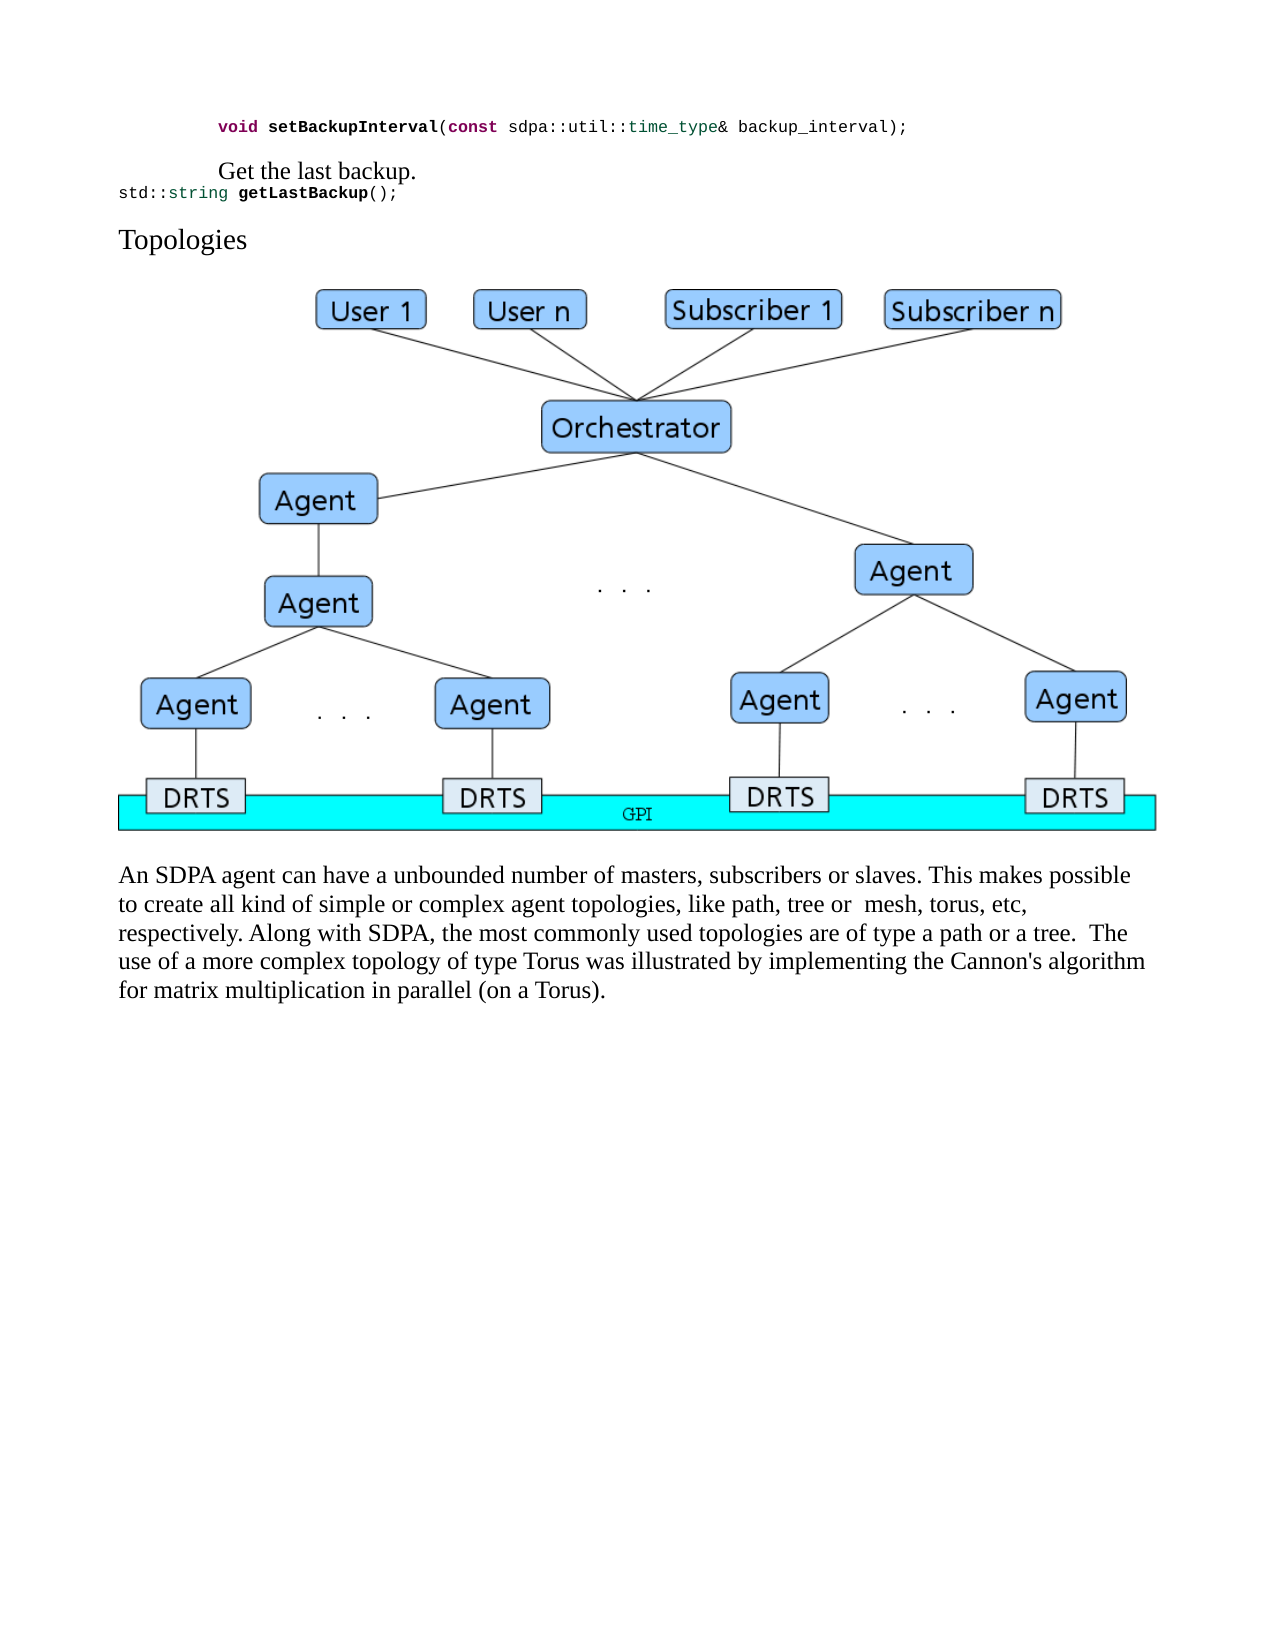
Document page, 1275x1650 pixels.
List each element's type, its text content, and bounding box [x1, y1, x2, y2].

picture [118, 289, 1157, 832]
text An SDPA agent can have a unbounded number of masters, subscribers or slaves. This makes possible [118, 860, 1157, 889]
text to create all kind of simple or complex agent topologies, like path, tree or mesh, torus, etc, respectively. Along with SDPA, the most commonly used topologies are of type a path or a tree. The use of a more complex topology of type Torus was illustrated by implementing the Cannon's algorithm for matrix multiplication in parallel (on a Torus). [118, 889, 1157, 1004]
text Topologies [118, 222, 1157, 256]
text std::string getLastBackup(); [118, 184, 1157, 203]
text Get the last backup. [118, 156, 1157, 184]
text void setBackupInterval(const sdpa::util::time_type& backup_interval); [118, 118, 1157, 137]
